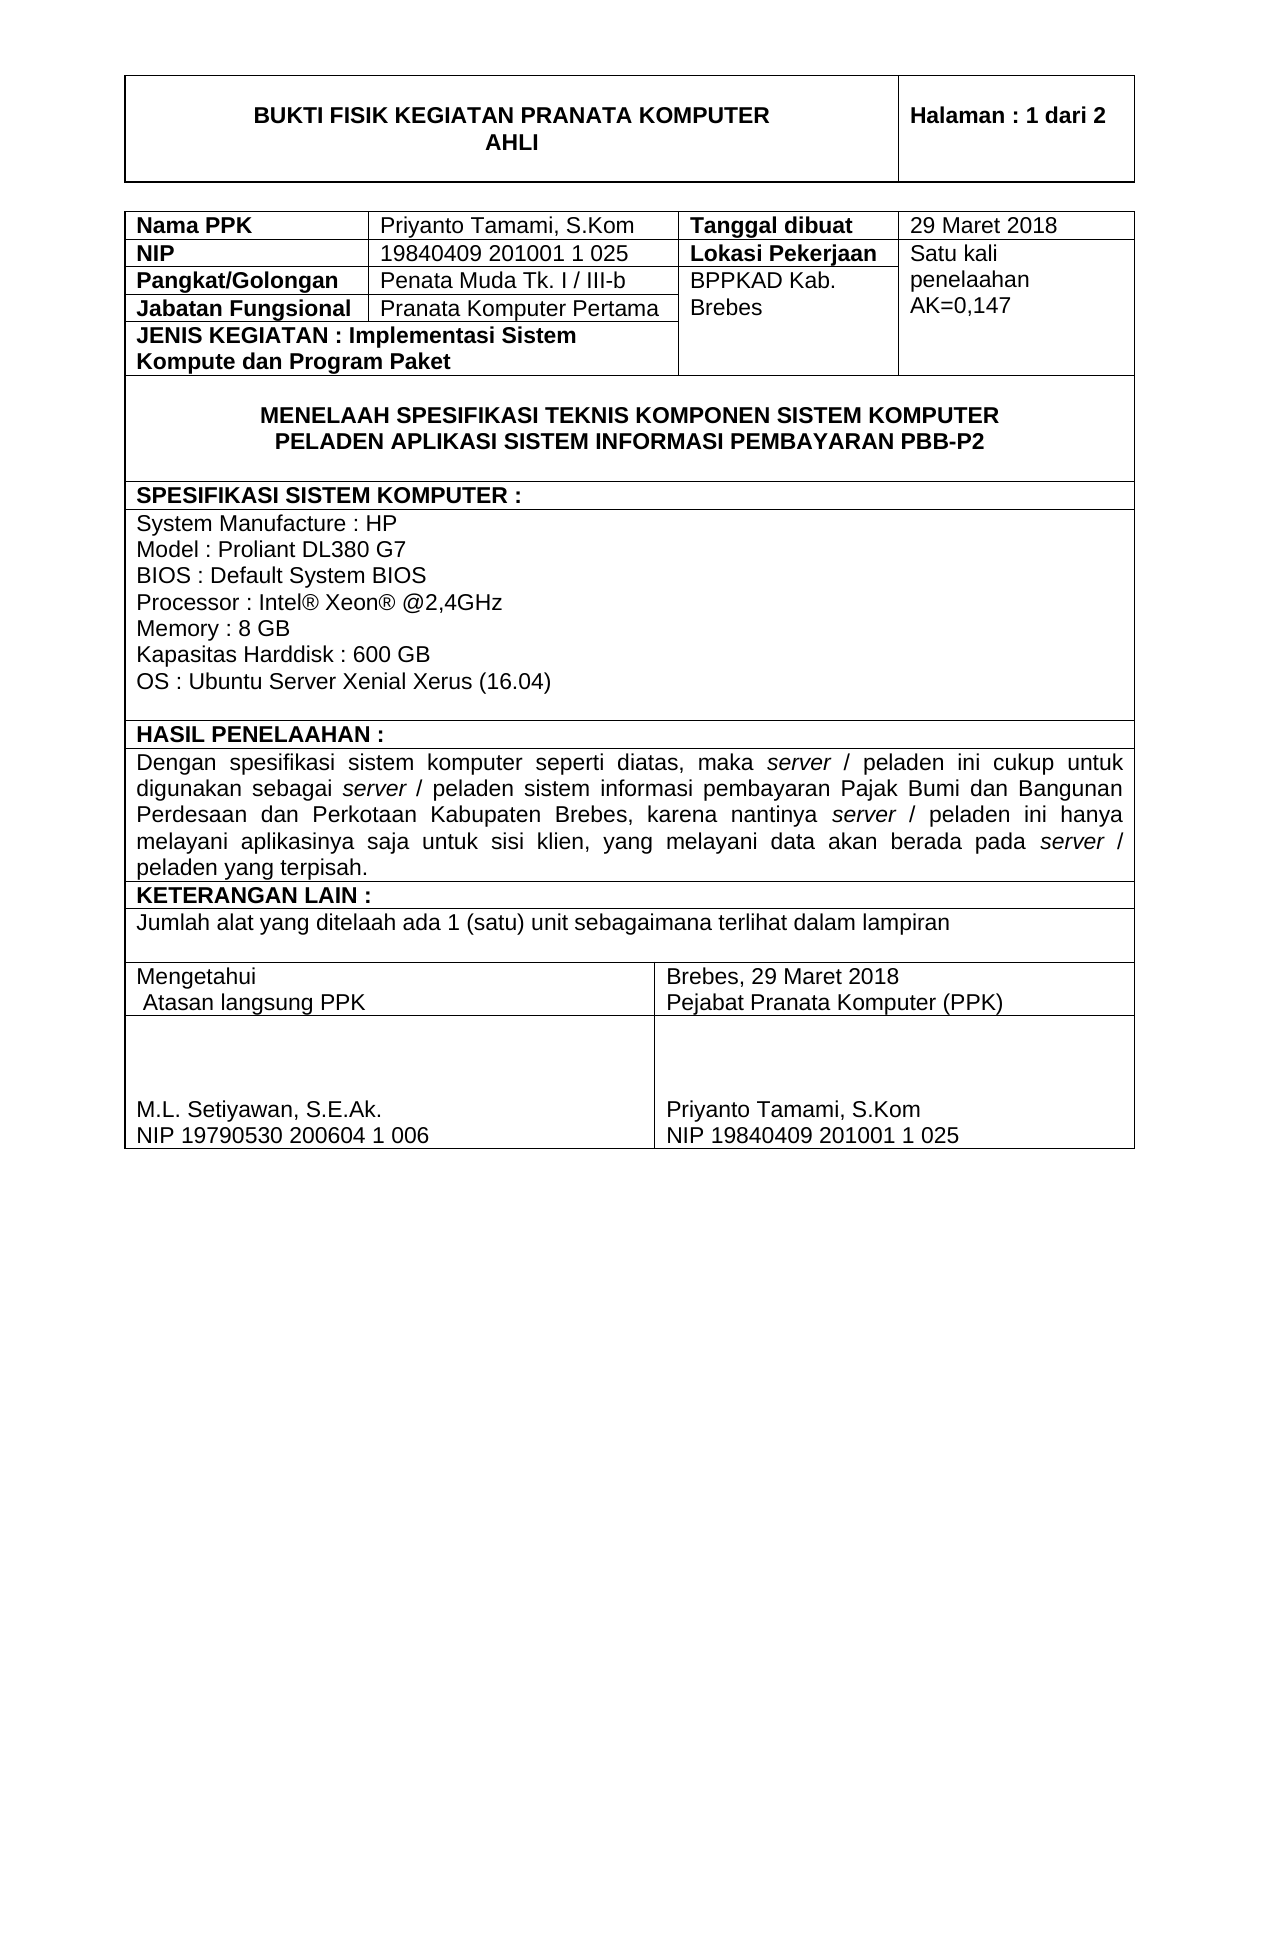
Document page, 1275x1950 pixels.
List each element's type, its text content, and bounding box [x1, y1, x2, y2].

table_cell 19840409 201001 1 025 [369, 240, 678, 266]
table_cell Satu kali penelaahan AK=0,147 [899, 240, 1134, 374]
table_cell Pranata Komputer Pertama [369, 295, 678, 321]
table_cell Lokasi Pekerjaan [679, 240, 898, 266]
table_cell Jumlah alat yang ditelaah ada 1 (satu) unit sebagaimana terlihat dalam lampiran [126, 909, 1134, 962]
table_header 29 Maret 2018 [899, 212, 1134, 239]
table_cell Priyanto Tamami, S.Kom NIP 19840409 201001 1 025 [655, 1016, 1134, 1148]
table_cell BPPKAD Kab. Brebes [679, 267, 898, 374]
table_cell Jabatan Fungsional [126, 295, 368, 321]
table_cell HASIL PENELAAHAN : [126, 721, 1134, 748]
table_header Tanggal dibuat [679, 212, 898, 239]
table_cell SPESIFIKASI SISTEM KOMPUTER : [126, 482, 1134, 508]
table_cell NIP [126, 240, 368, 266]
table_cell MENELAAH SPESIFIKASI TEKNIS KOMPONEN SISTEM KOMPUTER PELADEN APLIKASI SISTEM INFORMASI PEMBAYARAN PBB-P2 [126, 376, 1134, 481]
table_cell JENIS KEGIATAN : Implementasi Sistem Kompute dan Program Paket [126, 322, 678, 374]
table_header Nama PPK [126, 212, 368, 239]
table_cell KETERANGAN LAIN : [126, 882, 1134, 908]
table_cell Mengetahui Atasan langsung PPK [126, 963, 654, 1015]
table_cell M.L. Setiyawan, S.E.Ak. NIP 19790530 200604 1 006 [126, 1016, 654, 1148]
table_cell Brebes, 29 Maret 2018 Pejabat Pranata Komputer (PPK) [655, 963, 1134, 1015]
table_header Priyanto Tamami, S.Kom [369, 212, 678, 239]
table_cell System Manufacture : HP Model : Proliant DL380 G7 BIOS : Default System BIOS Processor : Intel® Xeon® @2,4GHz Memory : 8 GB Kapasitas Harddisk : 600 GB OS : Ubuntu Server Xenial Xerus (16.04) [126, 510, 1134, 720]
table_cell Pangkat/Golongan [126, 267, 368, 293]
table_cell Dengan spesifikasi sistem komputer seperti diatas, maka server / peladen ini cukup untuk digunakan sebagai server / peladen sistem informasi pembayaran Pajak Bumi dan Bangunan Perdesaan dan Perkotaan Kabupaten Brebes, karena nantinya server / peladen ini hanya melayani aplikasinya saja untuk sisi klien, yang melayani data akan berada pada server / peladen yang terpisah. [126, 749, 1134, 881]
table_cell Penata Muda Tk. I / III-b [369, 267, 678, 293]
